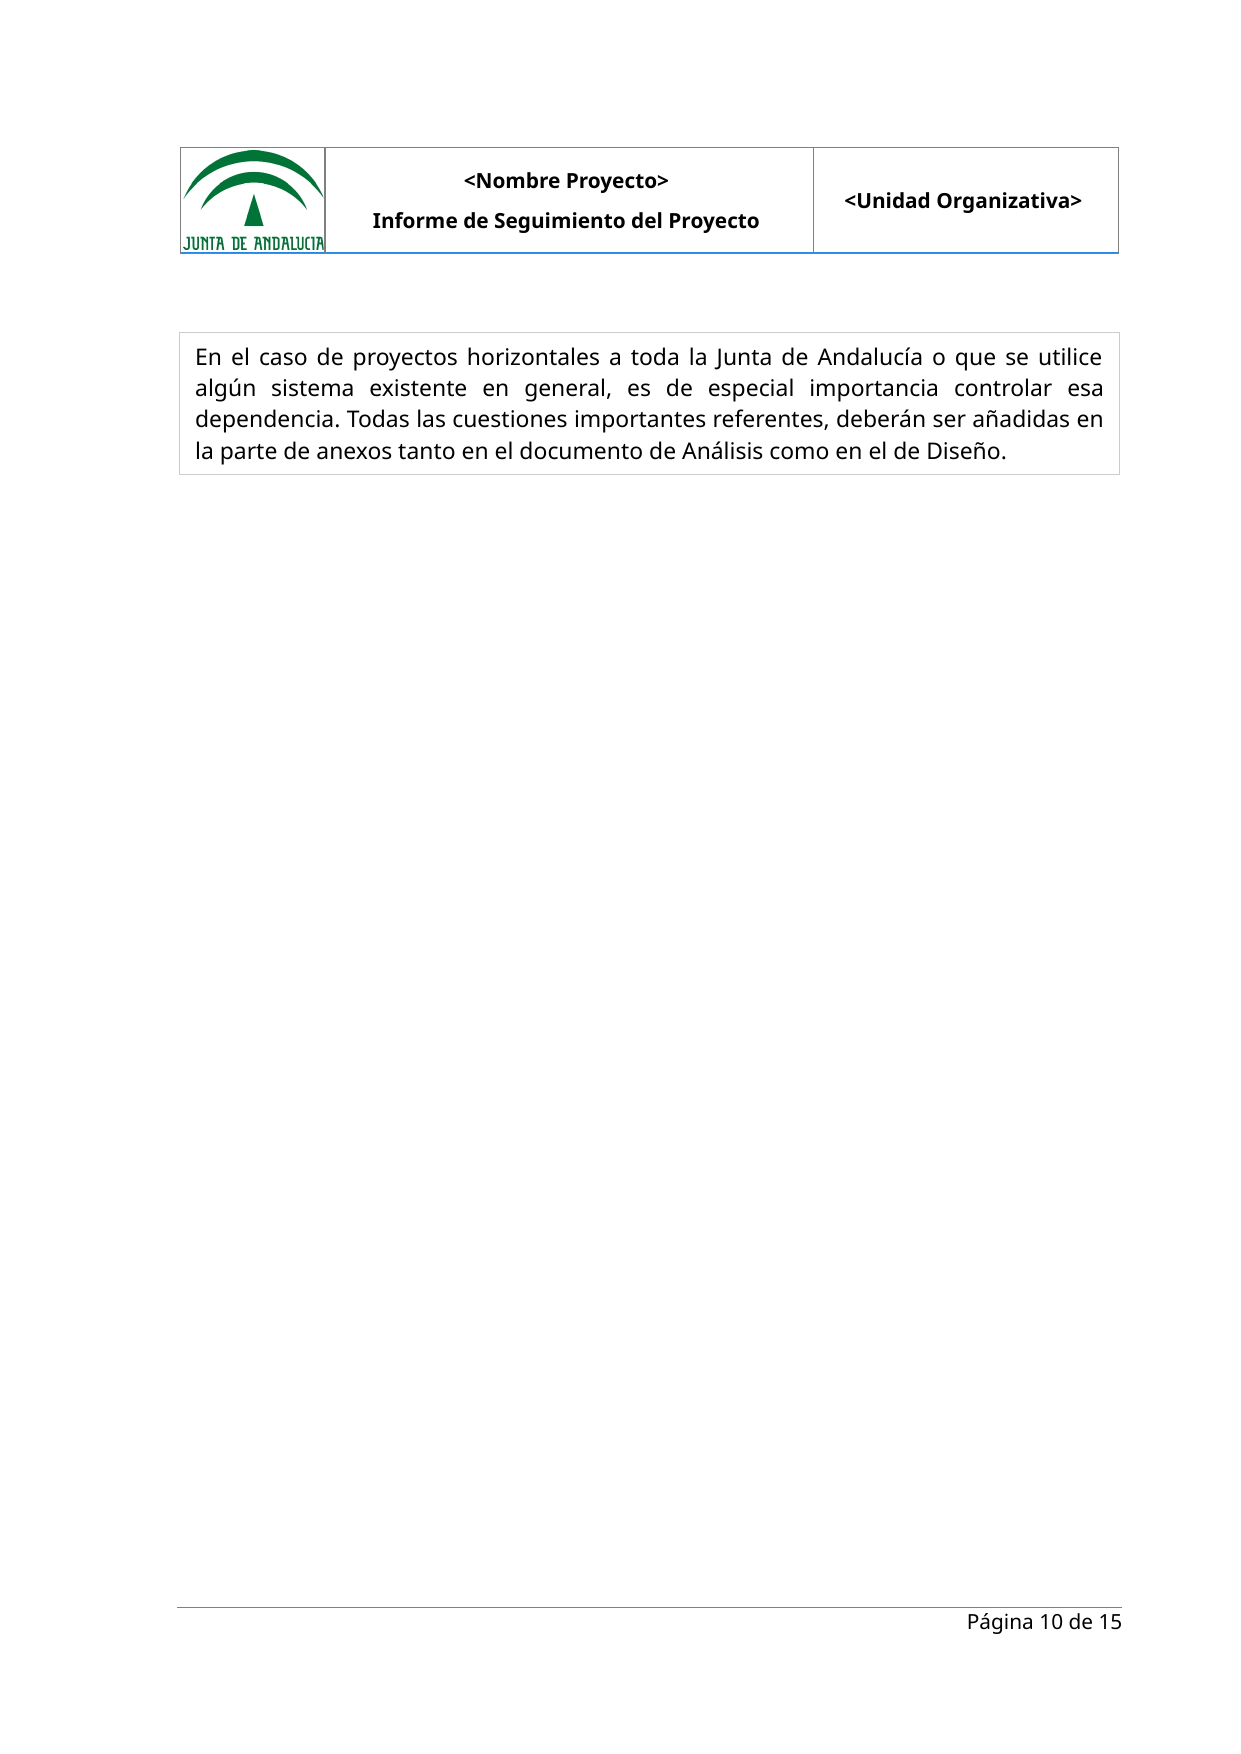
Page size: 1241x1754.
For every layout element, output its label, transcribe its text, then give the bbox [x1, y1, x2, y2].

picture [183, 150, 324, 250]
text En el caso de proyectos horizontales a toda la Junta de Andalucía o que se utilice algún sistema existente en general, es de especial importancia controlar esa dependencia. Todas las cuestiones importantes referentes, deberán ser añadidas en la parte de anexos tanto en el documento de Análisis como en el de Diseño. [195, 341, 1104, 466]
